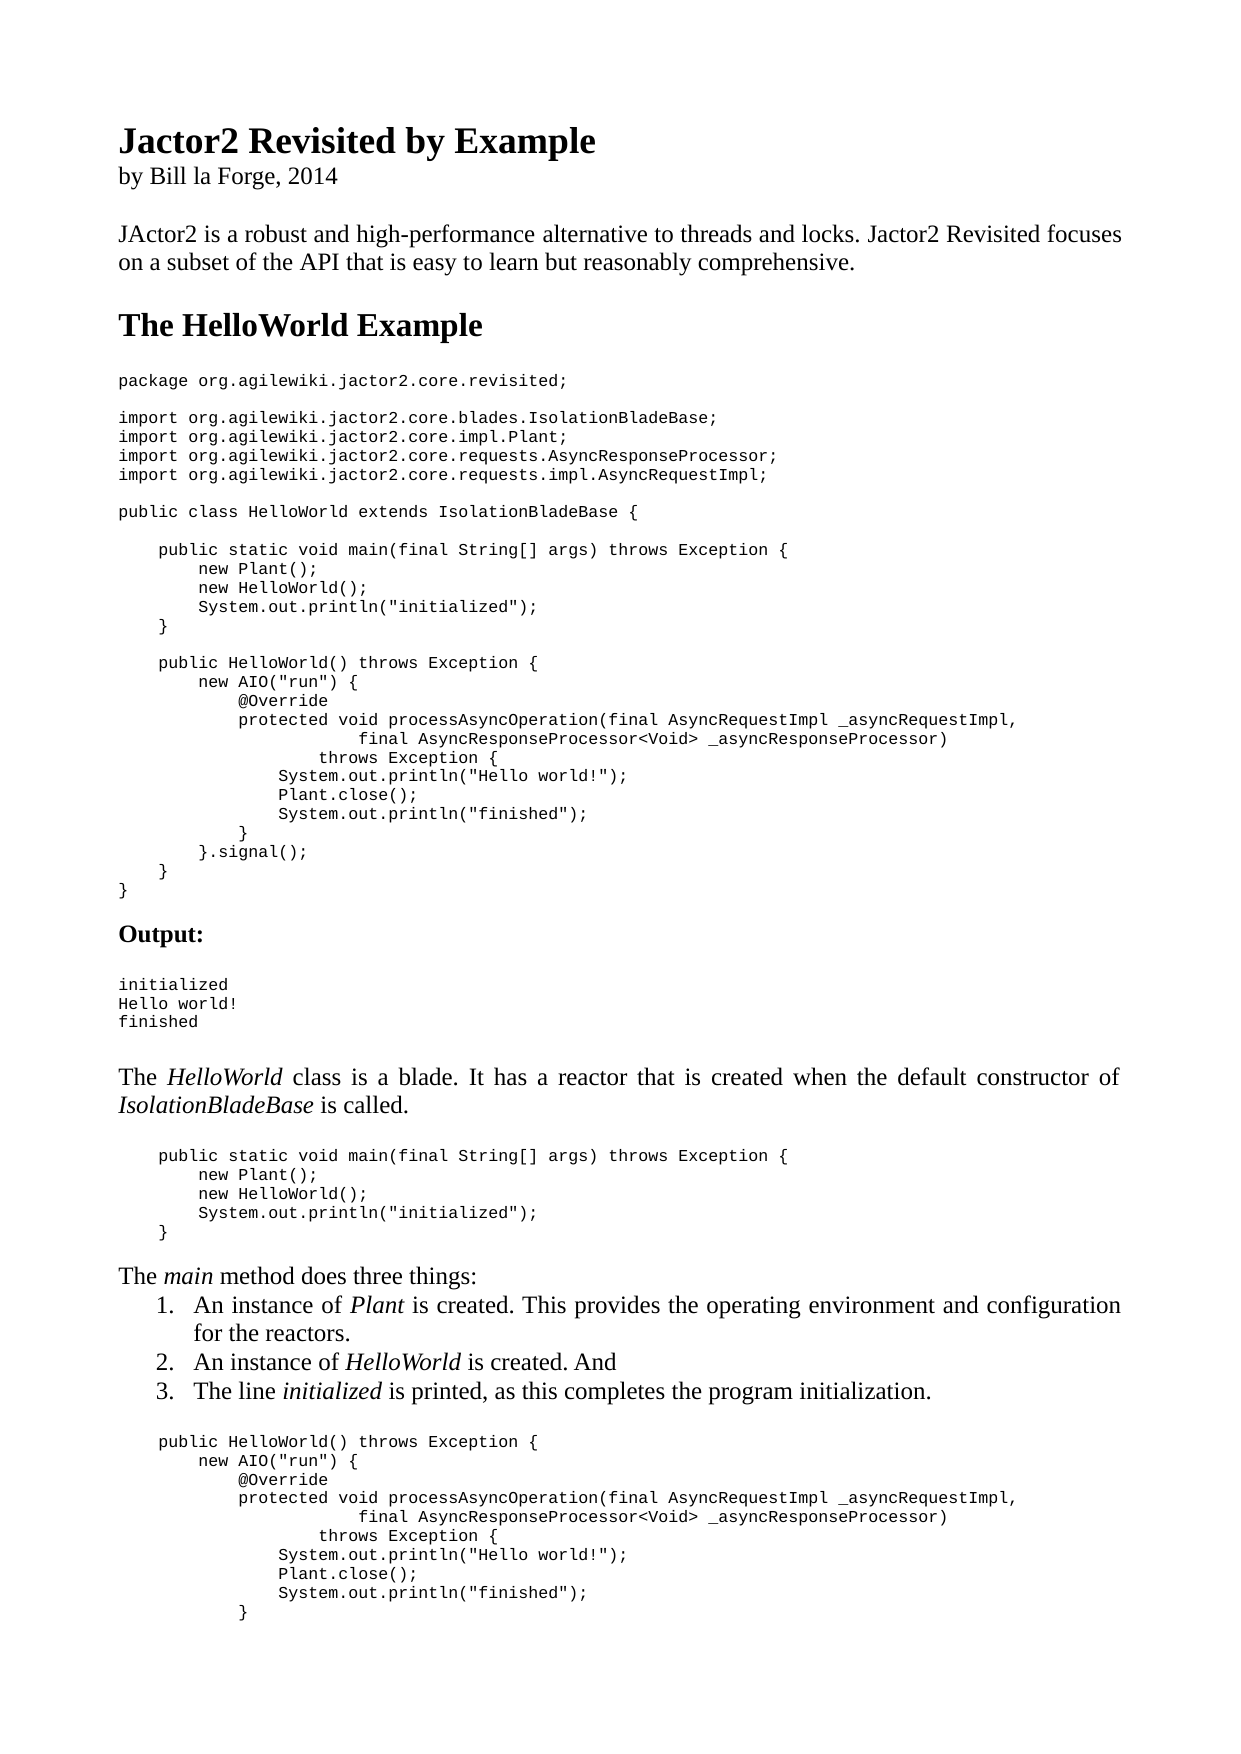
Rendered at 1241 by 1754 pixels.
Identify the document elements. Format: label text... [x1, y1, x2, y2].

text Plant.close(); [118, 1566, 1122, 1584]
text Plant.close(); [118, 787, 1122, 806]
text public static void main(final String[] args) throws Exception { [118, 542, 1122, 561]
text The HelloWorld Example [118, 305, 1122, 343]
text System.out.println("initialized"); [118, 598, 1122, 617]
text } [118, 1603, 1122, 1622]
text by Bill la Forge, 2014 [118, 161, 1122, 190]
text System.out.println("Hello world!"); [118, 1547, 1122, 1566]
text } [118, 617, 1122, 636]
text } [118, 881, 1122, 900]
text The HelloWorld class is a blade. It has a reactor that is created when the default constructor of IsolationBladeBase is called. [118, 1062, 1122, 1119]
text public class HelloWorld extends IsolationBladeBase { [118, 504, 1122, 523]
text protected void processAsyncOperation(final AsyncRequestImpl _asyncRequestImpl, [118, 711, 1122, 730]
text finished [118, 1014, 1122, 1033]
text }.signal(); [118, 843, 1122, 862]
text System.out.println("Hello world!"); [118, 768, 1122, 787]
text public static void main(final String[] args) throws Exception { [118, 1148, 1122, 1167]
text The main method does three things: [118, 1261, 1122, 1290]
text new AIO("run") { [118, 674, 1122, 693]
text System.out.println("finished"); [118, 806, 1122, 824]
text public HelloWorld() throws Exception { [118, 1433, 1122, 1452]
text Output: [118, 919, 1122, 948]
text throws Exception { [118, 749, 1122, 768]
text throws Exception { [118, 1528, 1122, 1547]
text package org.agilewiki.jactor2.core.revisited; [118, 372, 1122, 391]
text new HelloWorld(); [118, 1186, 1122, 1204]
text Hello world! [118, 995, 1122, 1014]
text import org.agilewiki.jactor2.core.requests.impl.AsyncRequestImpl; [118, 466, 1122, 485]
text } [118, 1223, 1122, 1242]
text new Plant(); [118, 561, 1122, 579]
text } [118, 862, 1122, 881]
list An instance of Plant is created. This provides the operating environment and configuration for the reactors. [156, 1290, 1122, 1347]
text new AIO("run") { [118, 1452, 1122, 1471]
list The line initialized is printed, as this completes the program initialization. [156, 1376, 1122, 1405]
text @Override [118, 1471, 1122, 1490]
text System.out.println("initialized"); [118, 1204, 1122, 1223]
text public HelloWorld() throws Exception { [118, 655, 1122, 674]
text @Override [118, 693, 1122, 711]
text System.out.println("finished"); [118, 1584, 1122, 1603]
text import org.agilewiki.jactor2.core.impl.Plant; [118, 429, 1122, 447]
text import org.agilewiki.jactor2.core.blades.IsolationBladeBase; [118, 410, 1122, 429]
text new HelloWorld(); [118, 579, 1122, 598]
text initialized [118, 976, 1122, 995]
text protected void processAsyncOperation(final AsyncRequestImpl _asyncRequestImpl, [118, 1490, 1122, 1509]
text JActor2 is a robust and high-performance alternative to threads and locks. Jactor2 Revisited focuses on a subset of the API that is easy to learn but reasonably comprehensive. [118, 219, 1122, 276]
list An instance of HelloWorld is created. And [156, 1347, 1122, 1376]
text new Plant(); [118, 1167, 1122, 1186]
text final AsyncResponseProcessor<Void> _asyncResponseProcessor) [118, 1509, 1122, 1528]
text } [118, 824, 1122, 843]
text final AsyncResponseProcessor<Void> _asyncResponseProcessor) [118, 730, 1122, 749]
text import org.agilewiki.jactor2.core.requests.AsyncResponseProcessor; [118, 447, 1122, 466]
text Jactor2 Revisited by Example [118, 118, 1122, 161]
